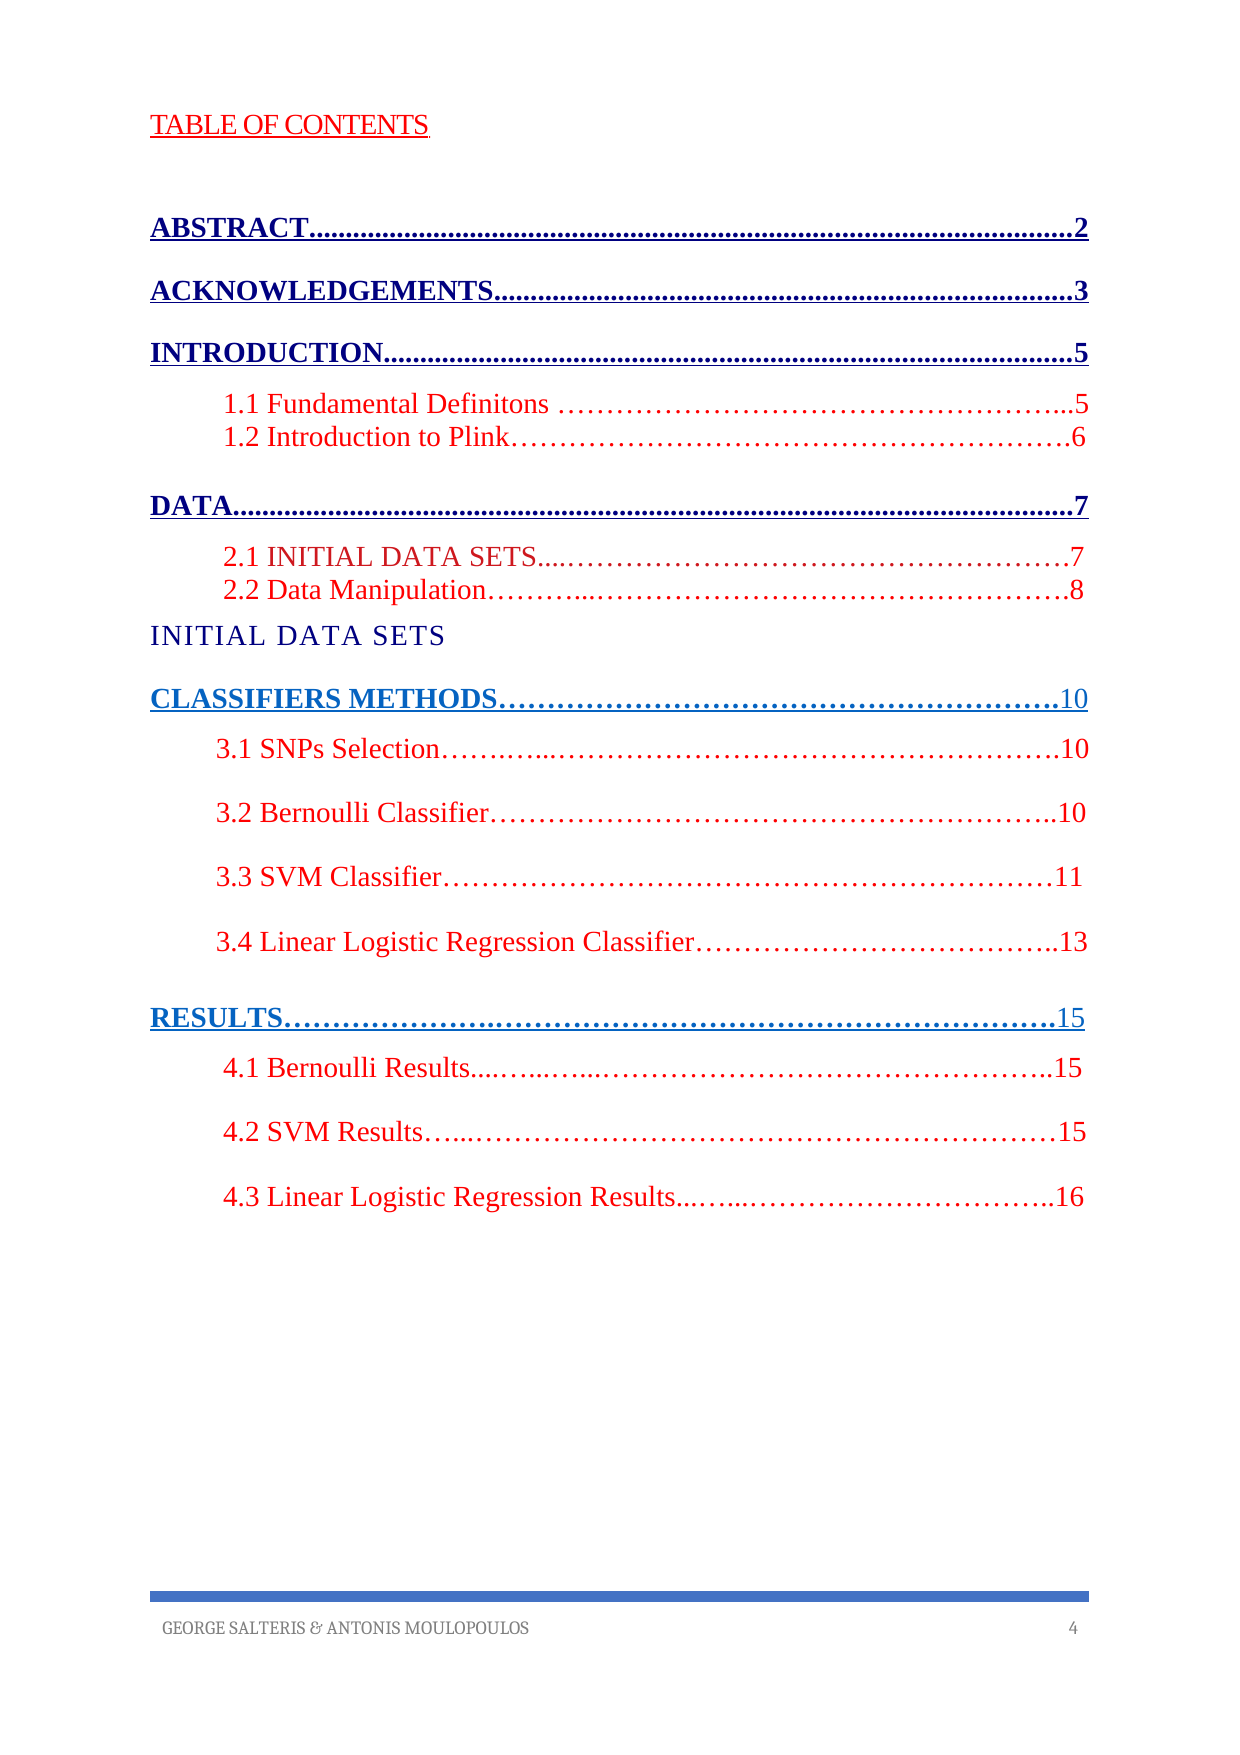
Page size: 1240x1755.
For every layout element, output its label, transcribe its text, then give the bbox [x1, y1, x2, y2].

text 3.1 SNPs Selection…….…...…………………………………………….10 [150, 731, 1089, 765]
text 4.2 SVM Results…...……………………………………………………15 [150, 1114, 1089, 1148]
text 3.2 Bernoulli Classifier…………………………………………………..10 [150, 796, 1089, 829]
text Introduction 5 [150, 336, 1089, 365]
text 3.4 Linear Logistic Regression Classifier………………………………..13 [150, 924, 1089, 957]
text 2.2 Data Manipulation………...………………………………………….8 [150, 572, 1089, 606]
text 2.1 Initial Data Sets....…………………………………………….7 [150, 539, 1089, 572]
title TABLE OF CONTENTS [150, 107, 1089, 141]
text 3.3 SVM Classifier………………………………………………………11 [150, 859, 1089, 893]
text Results………………….………………………………………………….15 [150, 1000, 1089, 1034]
subtitle Initial Data Sets [150, 618, 1089, 652]
list 1.2 Introduction to Plink………………………………………………….6 [150, 419, 1089, 453]
text 1.1 Fundamental Definitons ……………………………………………...5 [150, 386, 1089, 419]
text 4.3 Linear Logistic Regression Results...…...…………………………..16 [150, 1179, 1089, 1212]
text Classifiers Methods………………………………………………….10 [150, 681, 1089, 715]
text 4.1 Bernoulli Results....…...…...………………………………………..15 [150, 1051, 1089, 1084]
text Data 7 [150, 488, 1089, 518]
text Acknowledgements 3 [150, 273, 1089, 302]
text Abstract 2 [150, 210, 1089, 239]
